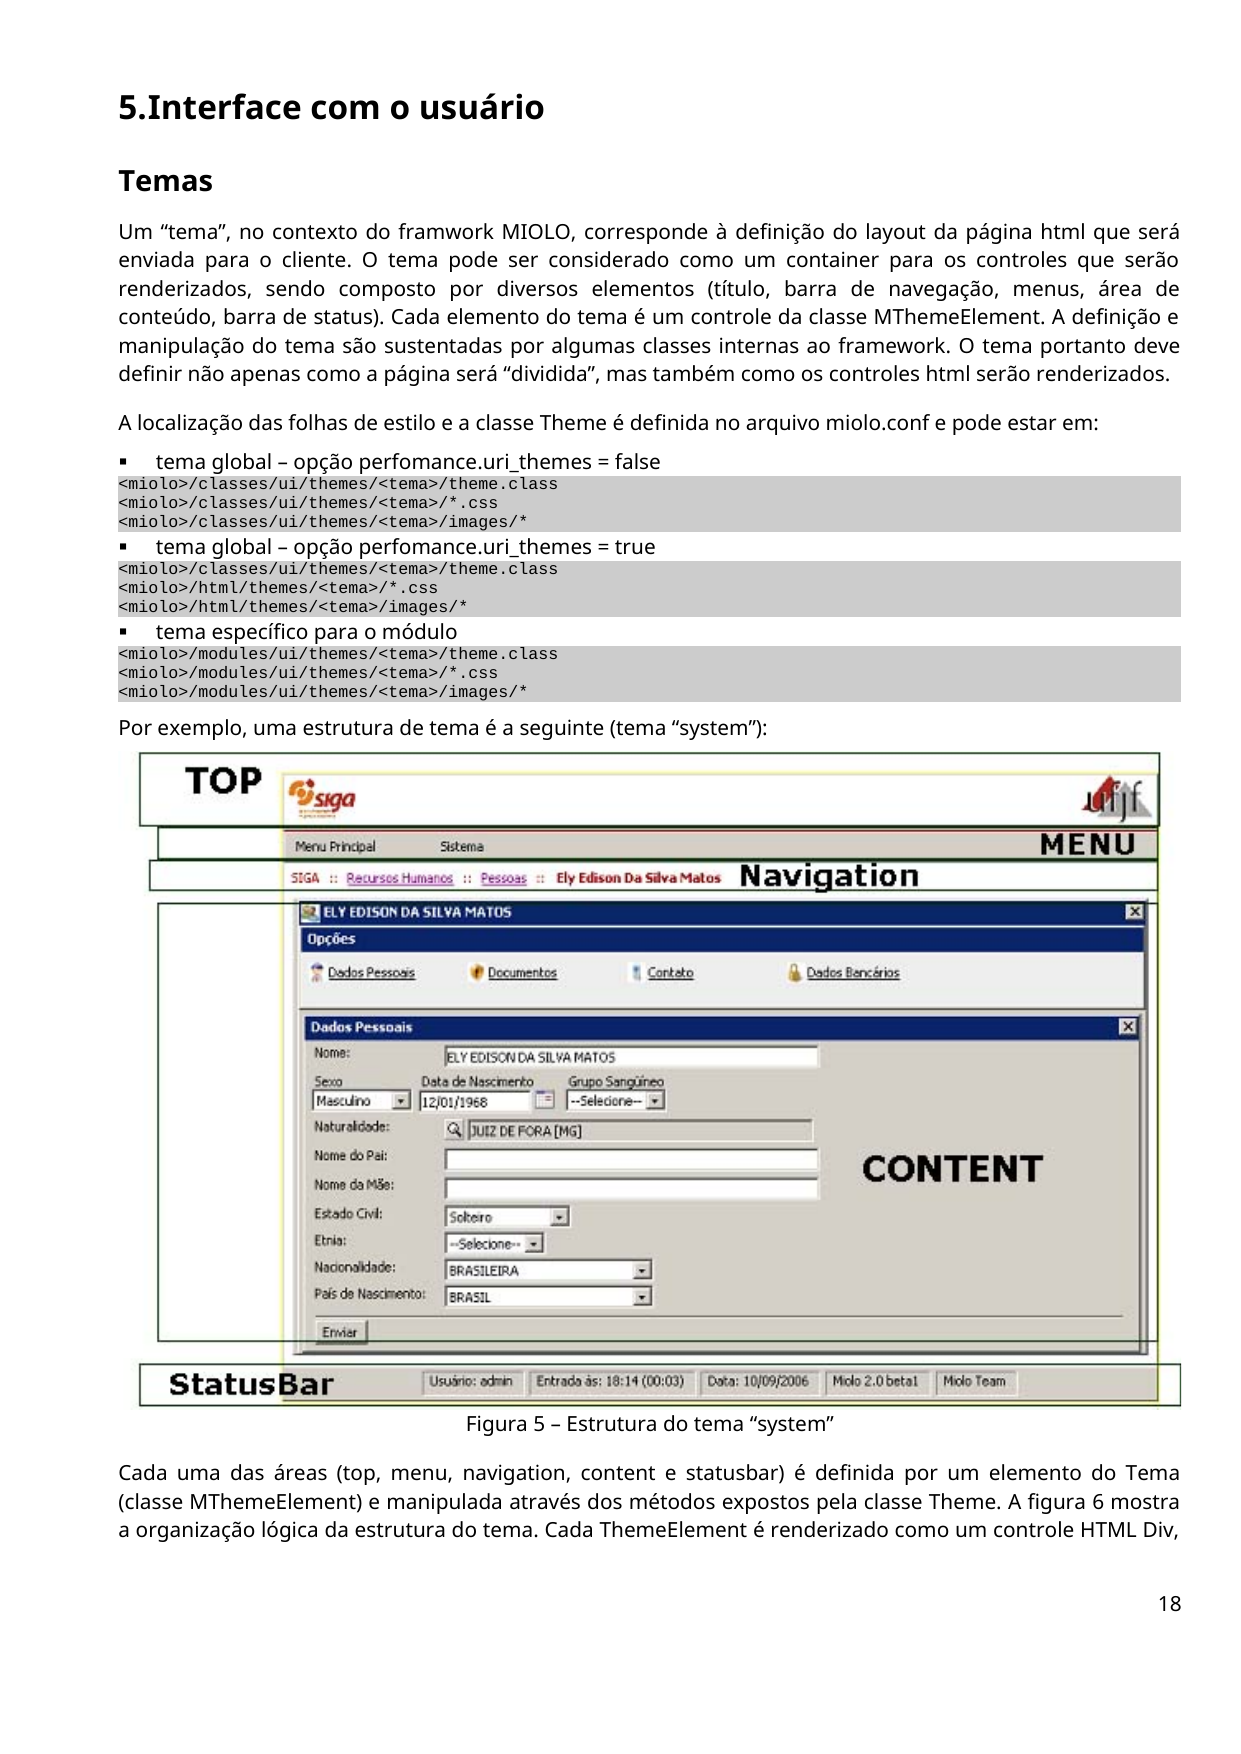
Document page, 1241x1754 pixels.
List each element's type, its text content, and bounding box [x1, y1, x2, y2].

list tema global – opção perfomance.uri_themes = true [118, 532, 1181, 561]
list tema específico para o módulo [118, 617, 1181, 646]
text Por exemplo, uma estrutura de tema é a seguinte (tema “system”): [118, 713, 1181, 741]
text <miolo>/modules/ui/themes/<tema>/*.css [118, 665, 1181, 683]
text Figura 5 – Estrutura do tema “system” [118, 1410, 1181, 1438]
text <miolo>/classes/ui/themes/<tema>/*.css [118, 495, 1181, 513]
text <miolo>/html/themes/<tema>/*.css [118, 580, 1181, 598]
text <miolo>/html/themes/<tema>/images/* [118, 598, 1181, 617]
text <miolo>/classes/ui/themes/<tema>/theme.class [118, 561, 1181, 580]
text A localização das folhas de estilo e a classe Theme é definida no arquivo miolo.conf e pode estar em: [118, 408, 1181, 437]
text Um “tema”, no contexto do framwork MIOLO, corresponde à definição do layout da página html que será enviada para o cliente. O tema pode ser considerado como um container para os controles que serão renderizados, sendo composto por diversos elementos (título, barra de navegação, menus, área de conteúdo, barra de status). Cada elemento do tema é um controle da classe MThemeElement. A definição e manipulação do tema são sustentadas por algumas classes internas ao framework. O tema portanto deve definir não apenas como a página será “dividida”, mas também como os controles html serão renderizados. [118, 217, 1181, 388]
text Cada uma das áreas (top, menu, navigation, content e statusbar) é definida por um elemento do Tema (classe MThemeElement) e manipulada através dos métodos expostos pela classe Theme. A figura 6 mostra a organização lógica da estrutura do tema. Cada ThemeElement é renderizado como um controle HTML Div, [118, 1458, 1181, 1544]
subtitle Temas [118, 161, 1181, 200]
picture [118, 751, 1182, 1410]
text <miolo>/modules/ui/themes/<tema>/theme.class [118, 646, 1181, 665]
text <miolo>/classes/ui/themes/<tema>/theme.class [118, 476, 1181, 495]
text <miolo>/classes/ui/themes/<tema>/images/* [118, 513, 1181, 532]
subtitle Interface com o usuário [118, 84, 1181, 129]
list tema global – opção perfomance.uri_themes = false [118, 447, 1181, 476]
text <miolo>/modules/ui/themes/<tema>/images/* [118, 683, 1181, 702]
